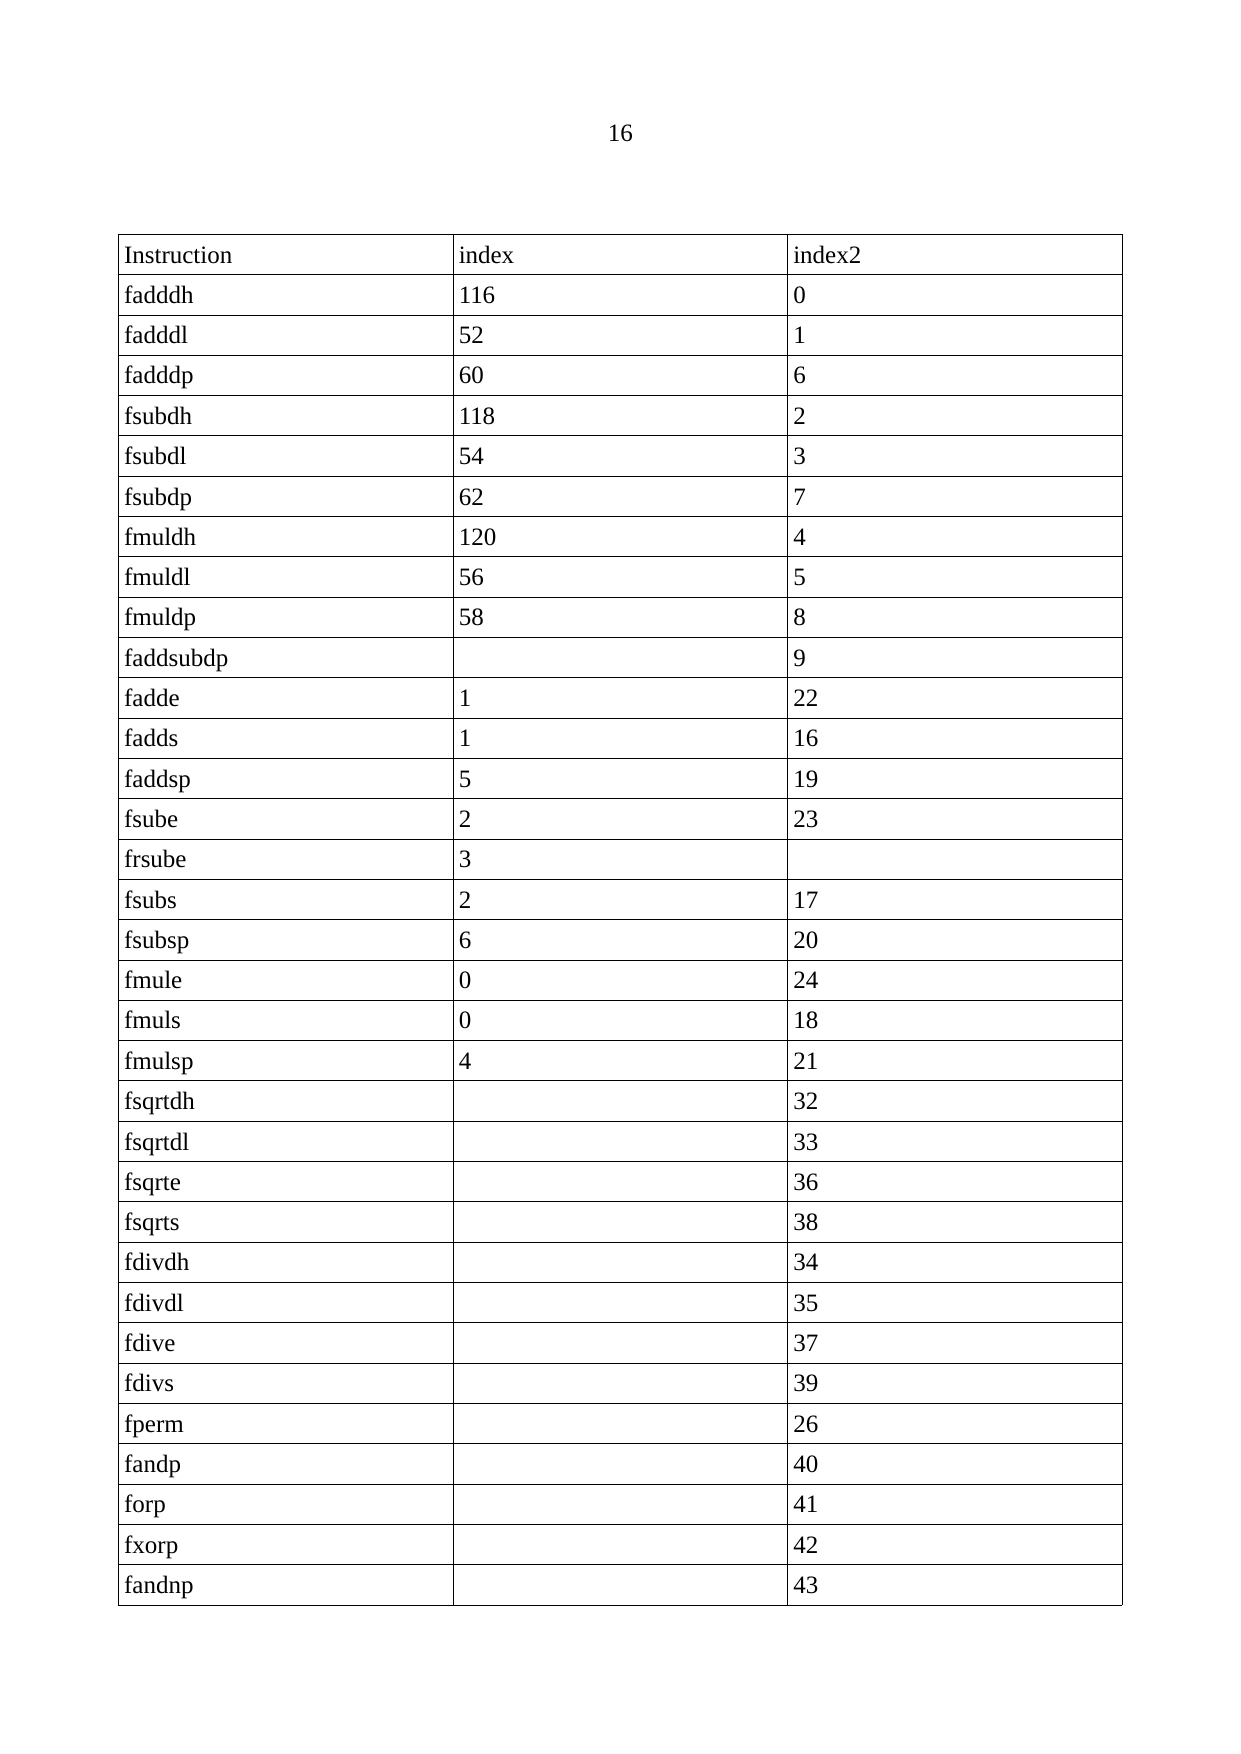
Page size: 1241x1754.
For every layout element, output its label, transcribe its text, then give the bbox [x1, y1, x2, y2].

table_cell fadddl [119, 316, 453, 355]
table_cell fmulsp [119, 1041, 453, 1080]
table_cell 118 [454, 396, 787, 435]
table_cell [454, 1525, 787, 1564]
table_cell fandp [119, 1444, 453, 1483]
table_cell faddsp [119, 759, 453, 798]
table_cell [454, 1122, 787, 1161]
table_cell 22 [788, 678, 1122, 718]
table_cell 36 [788, 1162, 1122, 1201]
table_cell 39 [788, 1364, 1122, 1403]
table_cell fdivdh [119, 1243, 453, 1282]
table_cell 1 [454, 719, 787, 758]
table_cell 43 [788, 1565, 1122, 1604]
table_cell fsubdh [119, 396, 453, 435]
table_cell 52 [454, 316, 787, 355]
table_cell fmuldp [119, 598, 453, 637]
table_cell 0 [788, 275, 1122, 314]
table_cell fadde [119, 678, 453, 718]
table_cell 5 [788, 557, 1122, 597]
table_cell 1 [454, 678, 787, 718]
table_cell fdivs [119, 1364, 453, 1403]
table_cell [454, 1243, 787, 1282]
table_cell 4 [788, 517, 1122, 556]
table_cell 8 [788, 598, 1122, 637]
table_cell fmuls [119, 1001, 453, 1040]
table_cell 6 [788, 356, 1122, 395]
table_cell fsqrtdl [119, 1122, 453, 1161]
table_cell 0 [454, 1001, 787, 1040]
table_cell 42 [788, 1525, 1122, 1564]
table_cell fxorp [119, 1525, 453, 1564]
table_cell fsqrts [119, 1202, 453, 1242]
table_cell 33 [788, 1122, 1122, 1161]
table_cell fadddp [119, 356, 453, 395]
table_cell 116 [454, 275, 787, 314]
table_cell 2 [454, 799, 787, 838]
table_cell 0 [454, 961, 787, 1000]
table_cell fperm [119, 1404, 453, 1443]
table_cell 20 [788, 920, 1122, 959]
table_cell 6 [454, 920, 787, 959]
table_cell fsubs [119, 880, 453, 919]
table_cell 3 [788, 436, 1122, 476]
table_cell faddsubdp [119, 638, 453, 677]
table_header Instruction [119, 235, 453, 274]
table_cell 1 [788, 316, 1122, 355]
table_cell 3 [454, 840, 787, 879]
table_cell fmuldl [119, 557, 453, 597]
table_cell 54 [454, 436, 787, 476]
table_cell 62 [454, 477, 787, 516]
table_cell fsube [119, 799, 453, 838]
table_cell fdive [119, 1323, 453, 1363]
table_cell 58 [454, 598, 787, 637]
table_cell [454, 1565, 787, 1604]
table_cell fmule [119, 961, 453, 1000]
table_cell [454, 1081, 787, 1121]
table_cell 17 [788, 880, 1122, 919]
table_cell [454, 1444, 787, 1483]
table_cell 5 [454, 759, 787, 798]
table_cell [454, 1404, 787, 1443]
table_cell 60 [454, 356, 787, 395]
table_cell 34 [788, 1243, 1122, 1282]
table_cell 37 [788, 1323, 1122, 1363]
table_cell 120 [454, 517, 787, 556]
table_cell 2 [454, 880, 787, 919]
table_cell 35 [788, 1283, 1122, 1322]
table_cell 41 [788, 1485, 1122, 1524]
table_cell fdivdl [119, 1283, 453, 1322]
table_cell 19 [788, 759, 1122, 798]
table_cell forp [119, 1485, 453, 1524]
table_cell 21 [788, 1041, 1122, 1080]
table_cell 2 [788, 396, 1122, 435]
table_cell 16 [788, 719, 1122, 758]
table_cell 24 [788, 961, 1122, 1000]
table_cell [788, 840, 1122, 879]
table_cell 18 [788, 1001, 1122, 1040]
table_header index [454, 235, 787, 274]
table_cell [454, 1485, 787, 1524]
table_cell 38 [788, 1202, 1122, 1242]
table_cell [454, 1364, 787, 1403]
table_cell 23 [788, 799, 1122, 838]
table_cell 7 [788, 477, 1122, 516]
table_cell 40 [788, 1444, 1122, 1483]
table_cell [454, 1202, 787, 1242]
table_cell fandnp [119, 1565, 453, 1604]
table_cell fsubdl [119, 436, 453, 476]
table_header index2 [788, 235, 1122, 274]
table_cell fsqrte [119, 1162, 453, 1201]
table_cell fsubdp [119, 477, 453, 516]
table_cell fmuldh [119, 517, 453, 556]
table_cell fsubsp [119, 920, 453, 959]
table_cell 4 [454, 1041, 787, 1080]
table_cell frsube [119, 840, 453, 879]
table_cell 26 [788, 1404, 1122, 1443]
table_cell [454, 1323, 787, 1363]
table_cell 32 [788, 1081, 1122, 1121]
table_cell 9 [788, 638, 1122, 677]
table_cell 56 [454, 557, 787, 597]
table_cell fadddh [119, 275, 453, 314]
table_cell [454, 1162, 787, 1201]
table_cell [454, 638, 787, 677]
table_cell fadds [119, 719, 453, 758]
table_cell fsqrtdh [119, 1081, 453, 1121]
table_cell [454, 1283, 787, 1322]
